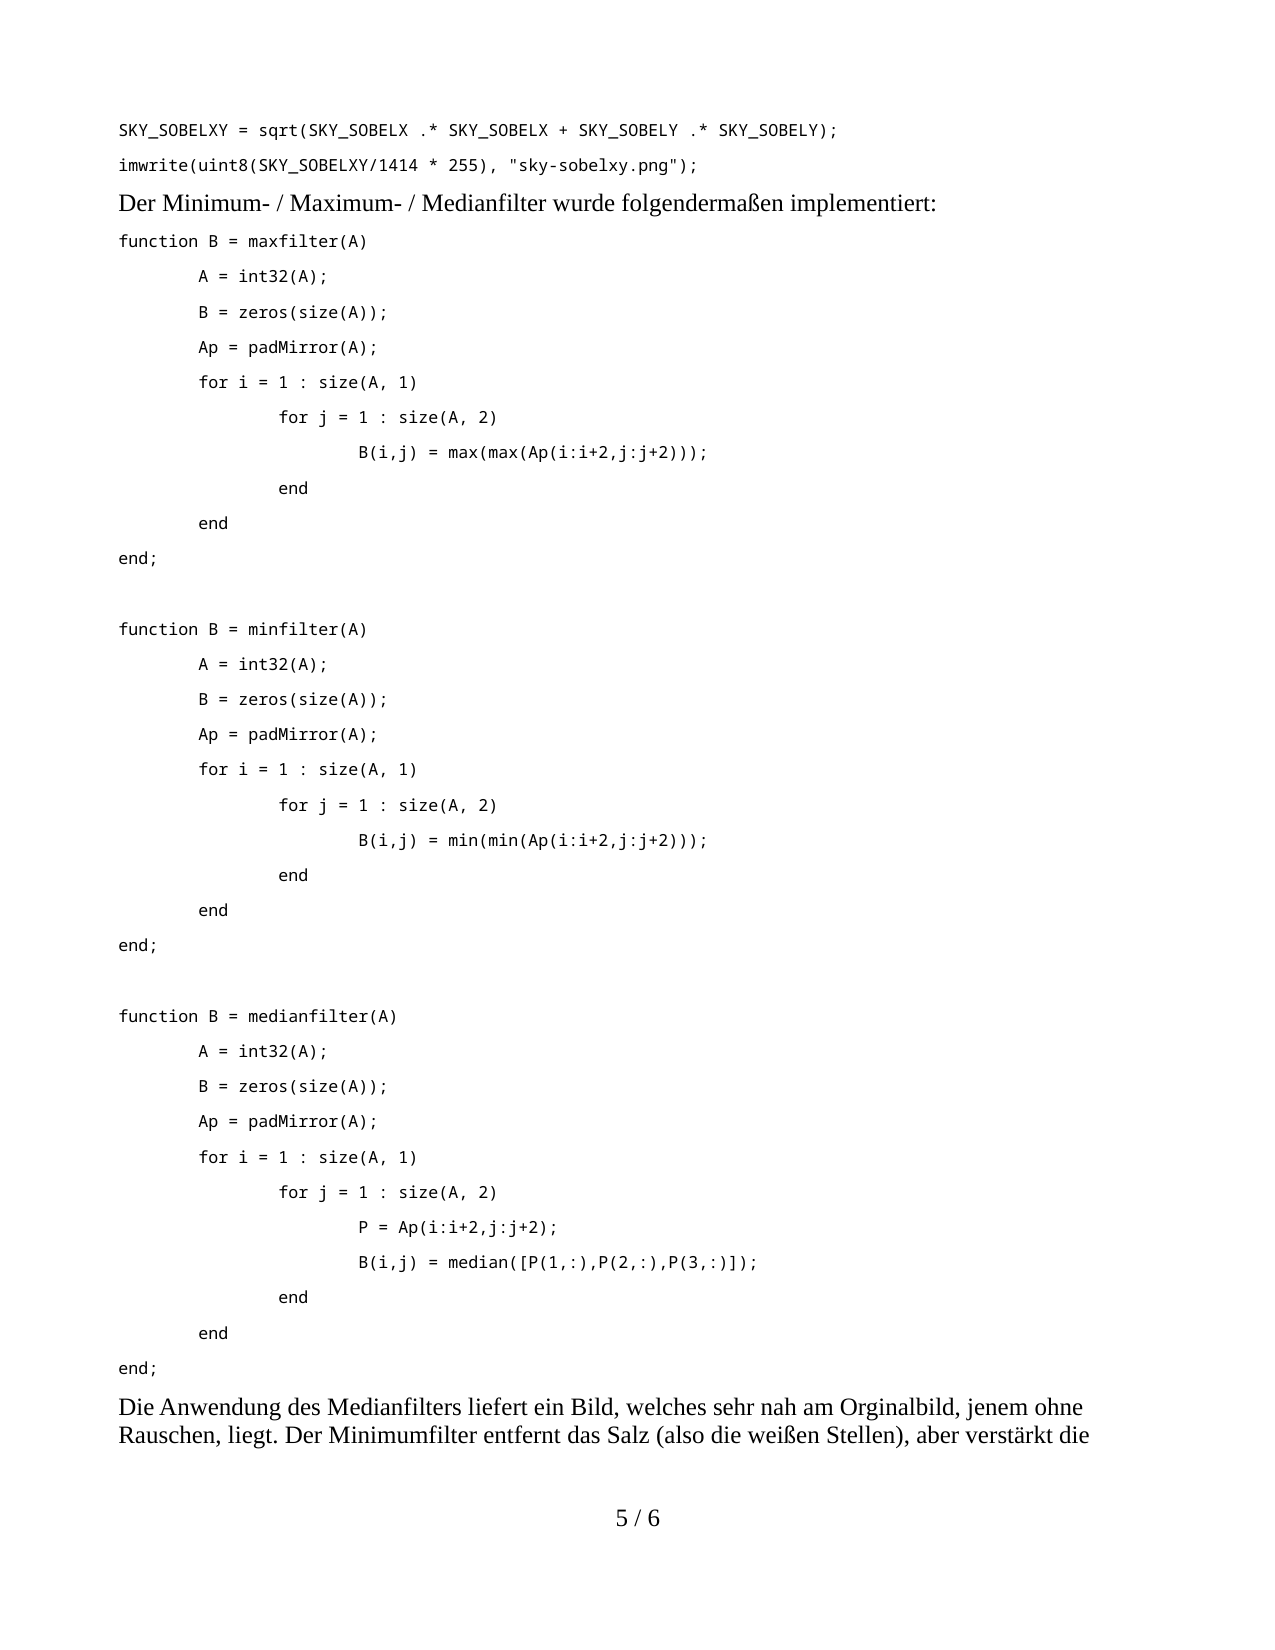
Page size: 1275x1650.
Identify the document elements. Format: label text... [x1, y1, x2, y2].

text B(i,j) = min(min(Ap(i:i+2,j:j+2))); [118, 828, 1157, 851]
text Ap = padMirror(A); [118, 723, 1157, 745]
text end [118, 1286, 1157, 1309]
text Ap = padMirror(A); [118, 1110, 1157, 1133]
text Ap = padMirror(A); [118, 335, 1157, 358]
text end [118, 863, 1157, 886]
text B(i,j) = median([P(1,:),P(2,:),P(3,:)]); [118, 1251, 1157, 1273]
text Der Minimum- / Maximum- / Medianfilter wurde folgendermaßen implementiert: [118, 188, 1157, 217]
text B = zeros(size(A)); [118, 1075, 1157, 1097]
text P = Ap(i:i+2,j:j+2); [118, 1216, 1157, 1238]
text for i = 1 : size(A, 1) [118, 758, 1157, 781]
text Die Anwendung des Medianfilters liefert ein Bild, welches sehr nah am Orginalbild, jenem ohne Rauschen, liegt. Der Minimumfilter entfernt das Salz (also die weißen Stellen), aber verstärkt die [118, 1392, 1157, 1449]
text for j = 1 : size(A, 2) [118, 793, 1157, 816]
text function B = maxfilter(A) [118, 230, 1157, 252]
text end [118, 511, 1157, 534]
text B = zeros(size(A)); [118, 300, 1157, 323]
text end; [118, 934, 1157, 957]
text for i = 1 : size(A, 1) [118, 371, 1157, 393]
text SKY_SOBELXY = sqrt(SKY_SOBELX .* SKY_SOBELX + SKY_SOBELY .* SKY_SOBELY); [118, 118, 1157, 141]
text for j = 1 : size(A, 2) [118, 406, 1157, 428]
text for j = 1 : size(A, 2) [118, 1180, 1157, 1203]
text A = int32(A); [118, 1039, 1157, 1062]
text end [118, 899, 1157, 921]
text B = zeros(size(A)); [118, 687, 1157, 710]
text for i = 1 : size(A, 1) [118, 1145, 1157, 1168]
text end [118, 1321, 1157, 1344]
text end [118, 476, 1157, 499]
text end; [118, 1356, 1157, 1379]
text function B = medianfilter(A) [118, 1004, 1157, 1027]
text A = int32(A); [118, 265, 1157, 288]
text function B = minfilter(A) [118, 617, 1157, 640]
text imwrite(uint8(SKY_SOBELXY/1414 * 255), "sky-sobelxy.png"); [118, 153, 1157, 176]
text A = int32(A); [118, 652, 1157, 675]
text B(i,j) = max(max(Ap(i:i+2,j:j+2))); [118, 441, 1157, 464]
text end; [118, 547, 1157, 569]
